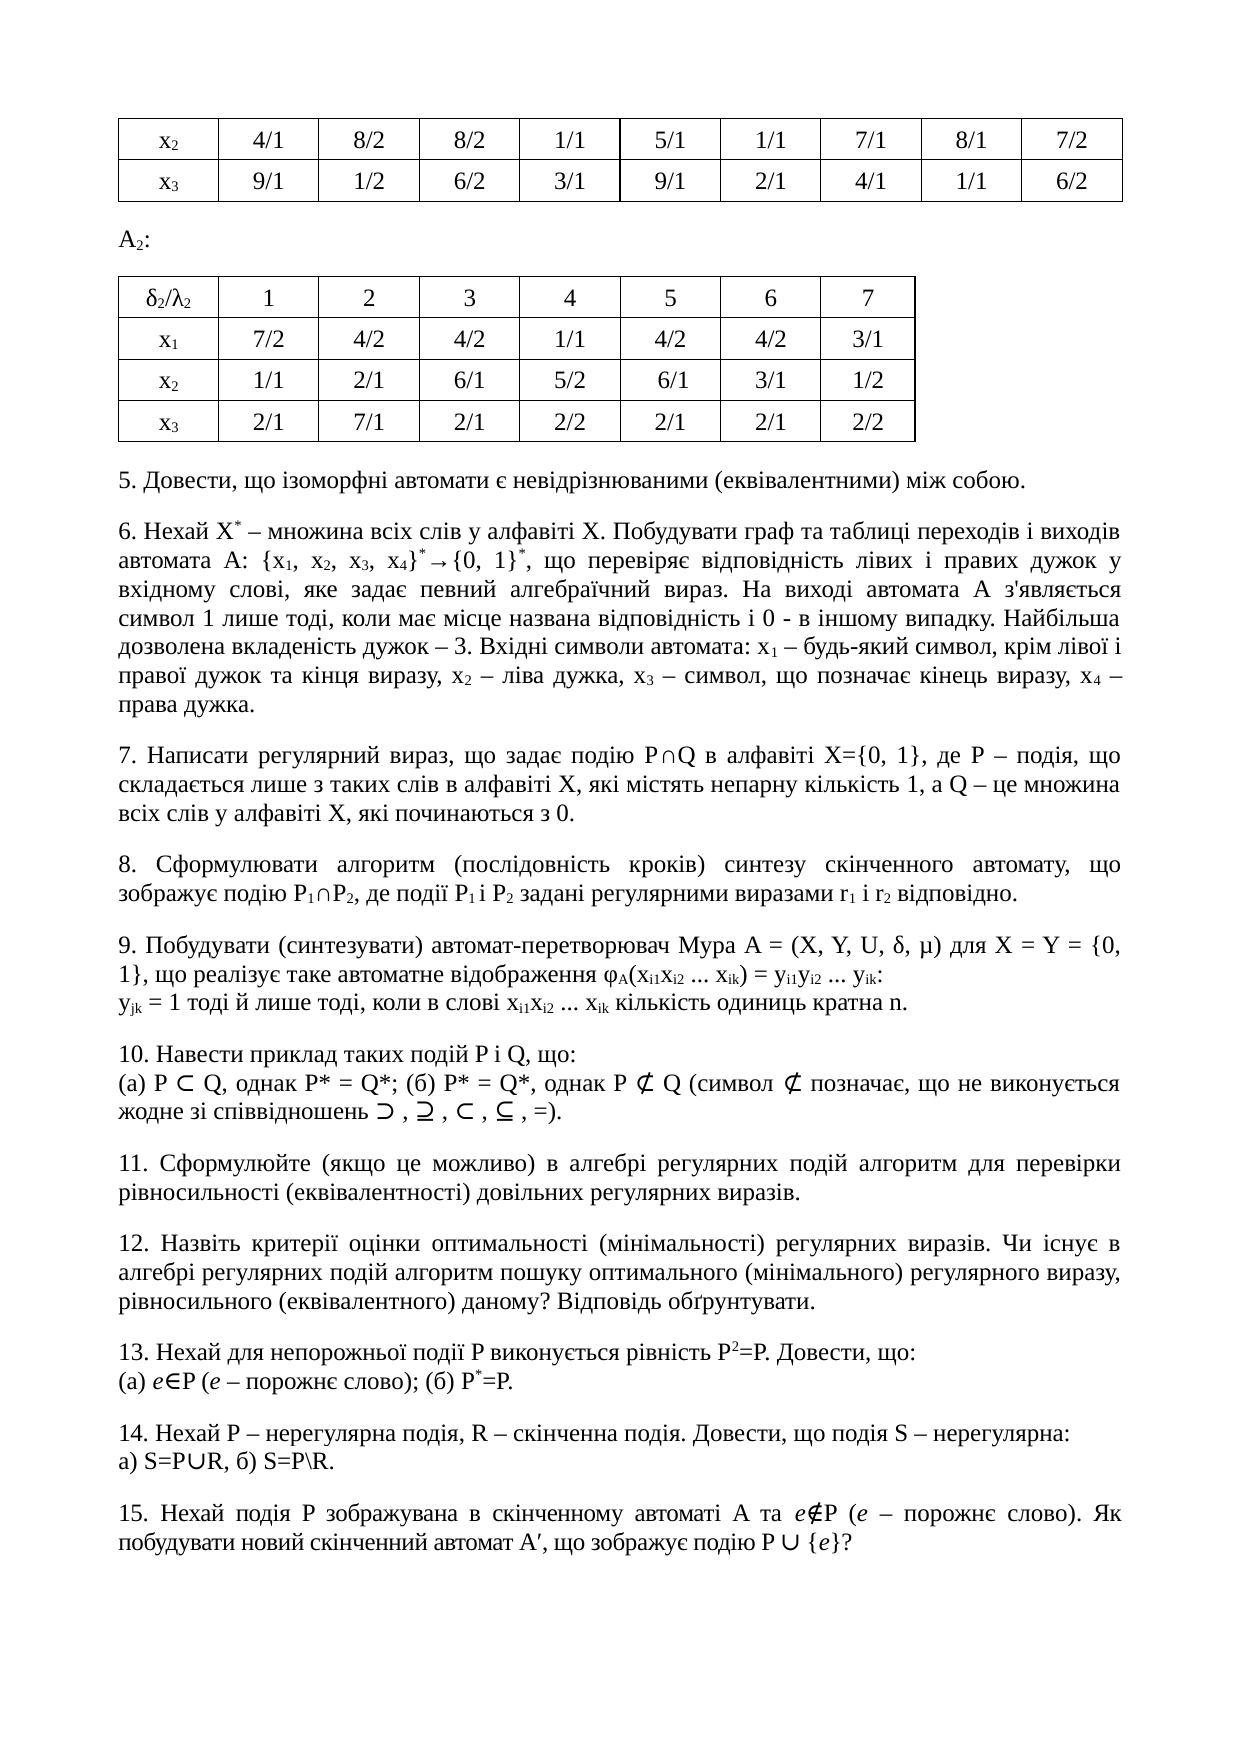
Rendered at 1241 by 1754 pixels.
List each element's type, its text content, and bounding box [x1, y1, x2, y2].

table_cell 2/1 [621, 401, 720, 441]
text yjk = 1 тодi й лише тодi, коли в словi xi1xi2 ... xik кiлькiсть одиниць кратна n. [118, 987, 1122, 1016]
table_header 1 [219, 277, 318, 317]
table_cell 2/1 [721, 401, 820, 441]
table_cell 2/1 [319, 360, 419, 400]
table_cell 5/2 [520, 360, 620, 400]
table_cell 5/1 [621, 119, 720, 159]
table_cell 2/1 [721, 160, 820, 201]
table_cell 8/2 [319, 119, 419, 159]
table_cell 1/1 [721, 119, 820, 159]
table_header δ2/λ2 [119, 277, 218, 317]
table_cell 3/1 [721, 360, 820, 400]
table_cell 9/1 [219, 160, 318, 201]
table_cell 2/1 [420, 401, 519, 441]
table_cell 1/1 [922, 160, 1021, 201]
table_cell 1/2 [319, 160, 419, 201]
table_cell 6/2 [1022, 160, 1122, 201]
text 7. Написати регулярний вираз, що задає подію Р∩Q в алфавіті Х={0, 1}, де Р – подія, що складається лише з таких слів в алфавіті Х, які містять непарну кількість 1, а Q – це множина всіх слів у алфавіті Х, які починаються з 0. [575, 798, 1122, 827]
table_header 6 [721, 277, 820, 317]
table_cell 9/1 [621, 160, 720, 201]
table_header 7 [821, 277, 914, 317]
text 5. Довести, що iзоморфнi автомати є невiдрiзнюваними (еквiвалентними) мiж собою. [1026, 465, 1122, 494]
table_cell х3 [119, 401, 218, 441]
text 6. Нехай Х* – множина всіх слів у алфавіті Х. Побудувати граф та таблиці переходів і виходів автомата А: {x1, x2, x3, x4}*→{0, 1}*, що перевіряє відповідність лівих і правих дужок у вхідному слові, яке задає певний алгебраїчний вираз. На виході автомата А з'являється символ 1 лише тоді, коли має місце названа відповідність і 0 - в іншому випадку. Найбільша дозволена вкладеність дужок – 3. Вхідні символи автомата: x1 – будь-який символ, крім лівої і правої дужок та кінця виразу, x2 – ліва дужка, x3 – символ, що позначає кінець виразу, x4 – права дужка. [255, 689, 1122, 718]
table_cell 2/1 [219, 401, 318, 441]
table_cell 1/2 [821, 360, 914, 400]
table_cell х2 [119, 360, 218, 400]
table_cell 3/1 [821, 318, 914, 358]
table_cell х3 [119, 160, 218, 201]
text (а) e∈P (е – порожнє слово); (б) P*=P. [412, 1366, 1122, 1395]
text 15. Нехай подія P зображувана в скінченному автоматі A та e∉P (е – порожнє слово). Як побудувати новий скінченний автомат A′, що зображує подію P ∪ {e}? [118, 1498, 1122, 1556]
text 12. Назвіть критерії оцінки оптимальності (мінімальності) регулярних виразів. Чи існує в алгебрі регулярних подій алгоритм пошуку оптимального (мінімального) регулярного виразу, рівносильного (еквівалентного) даному? Відповідь обґрунтувати. [816, 1286, 1122, 1314]
text 10. Навести приклад таких подій P і Q, що: [577, 1039, 1122, 1068]
text A2: [118, 224, 1122, 253]
text (а) P ⊂ Q, однак P* = Q*; (б) P* = Q*, однак P ⊄ Q (символ ⊄ позначає, що не виконується жодне зі співвідношень ⊃ , ⊇ , ⊂ , ⊆ , =). [563, 1096, 1122, 1125]
table_cell 6/2 [420, 160, 519, 201]
table_header 3 [420, 277, 519, 317]
table_header 5 [621, 277, 720, 317]
table_cell 2/2 [821, 401, 914, 441]
text 9. Побудувати (синтезувати) автомат-перетворювач Мура A = (X, Y, U, δ, µ) для X = Y = {0, 1}, що реалiзує таке автоматне вiдображення φA(xi1xi2 ... xik) = yi1yi2 ... yik: [883, 959, 1122, 987]
table_cell х2 [119, 119, 218, 159]
table_header 4 [520, 277, 620, 317]
table_cell 4/2 [319, 318, 419, 358]
table_cell 1/1 [219, 360, 318, 400]
table_cell 8/1 [922, 119, 1021, 159]
table_cell 8/2 [420, 119, 519, 159]
table_cell 1/1 [520, 119, 619, 159]
table_cell 7/2 [1022, 119, 1122, 159]
table_cell 4/2 [721, 318, 820, 358]
table_cell 4/2 [420, 318, 519, 358]
table_cell 7/1 [319, 401, 419, 441]
text а) S=P∪R, б) S=P\R. [335, 1446, 1122, 1475]
text 13. Нехай для непорожньої події P виконується рівність P2=P. Довести, що: [118, 1337, 1122, 1366]
table_cell 2/2 [520, 401, 620, 441]
text (а) e∈P (е – порожнє слово); (б) P*=P. [118, 1366, 201, 1395]
table_cell 3/1 [520, 160, 619, 201]
table_cell 4/1 [821, 160, 921, 201]
table_cell 6/1 [621, 360, 720, 400]
table_cell 6/1 [420, 360, 519, 400]
table_cell 4/2 [621, 318, 720, 358]
table_cell 7/1 [821, 119, 921, 159]
text 11. Сформулюйте (якщо це можливо) в алгебрі регулярних подій алгоритм для перевірки рівносильності (еквівалентності) довільних регулярних виразів. [801, 1177, 1122, 1206]
table_cell 4/1 [219, 119, 318, 159]
table_cell 1/1 [520, 318, 620, 358]
table_cell 7/2 [219, 318, 318, 358]
table_cell х1 [119, 318, 218, 358]
table_header 2 [319, 277, 419, 317]
